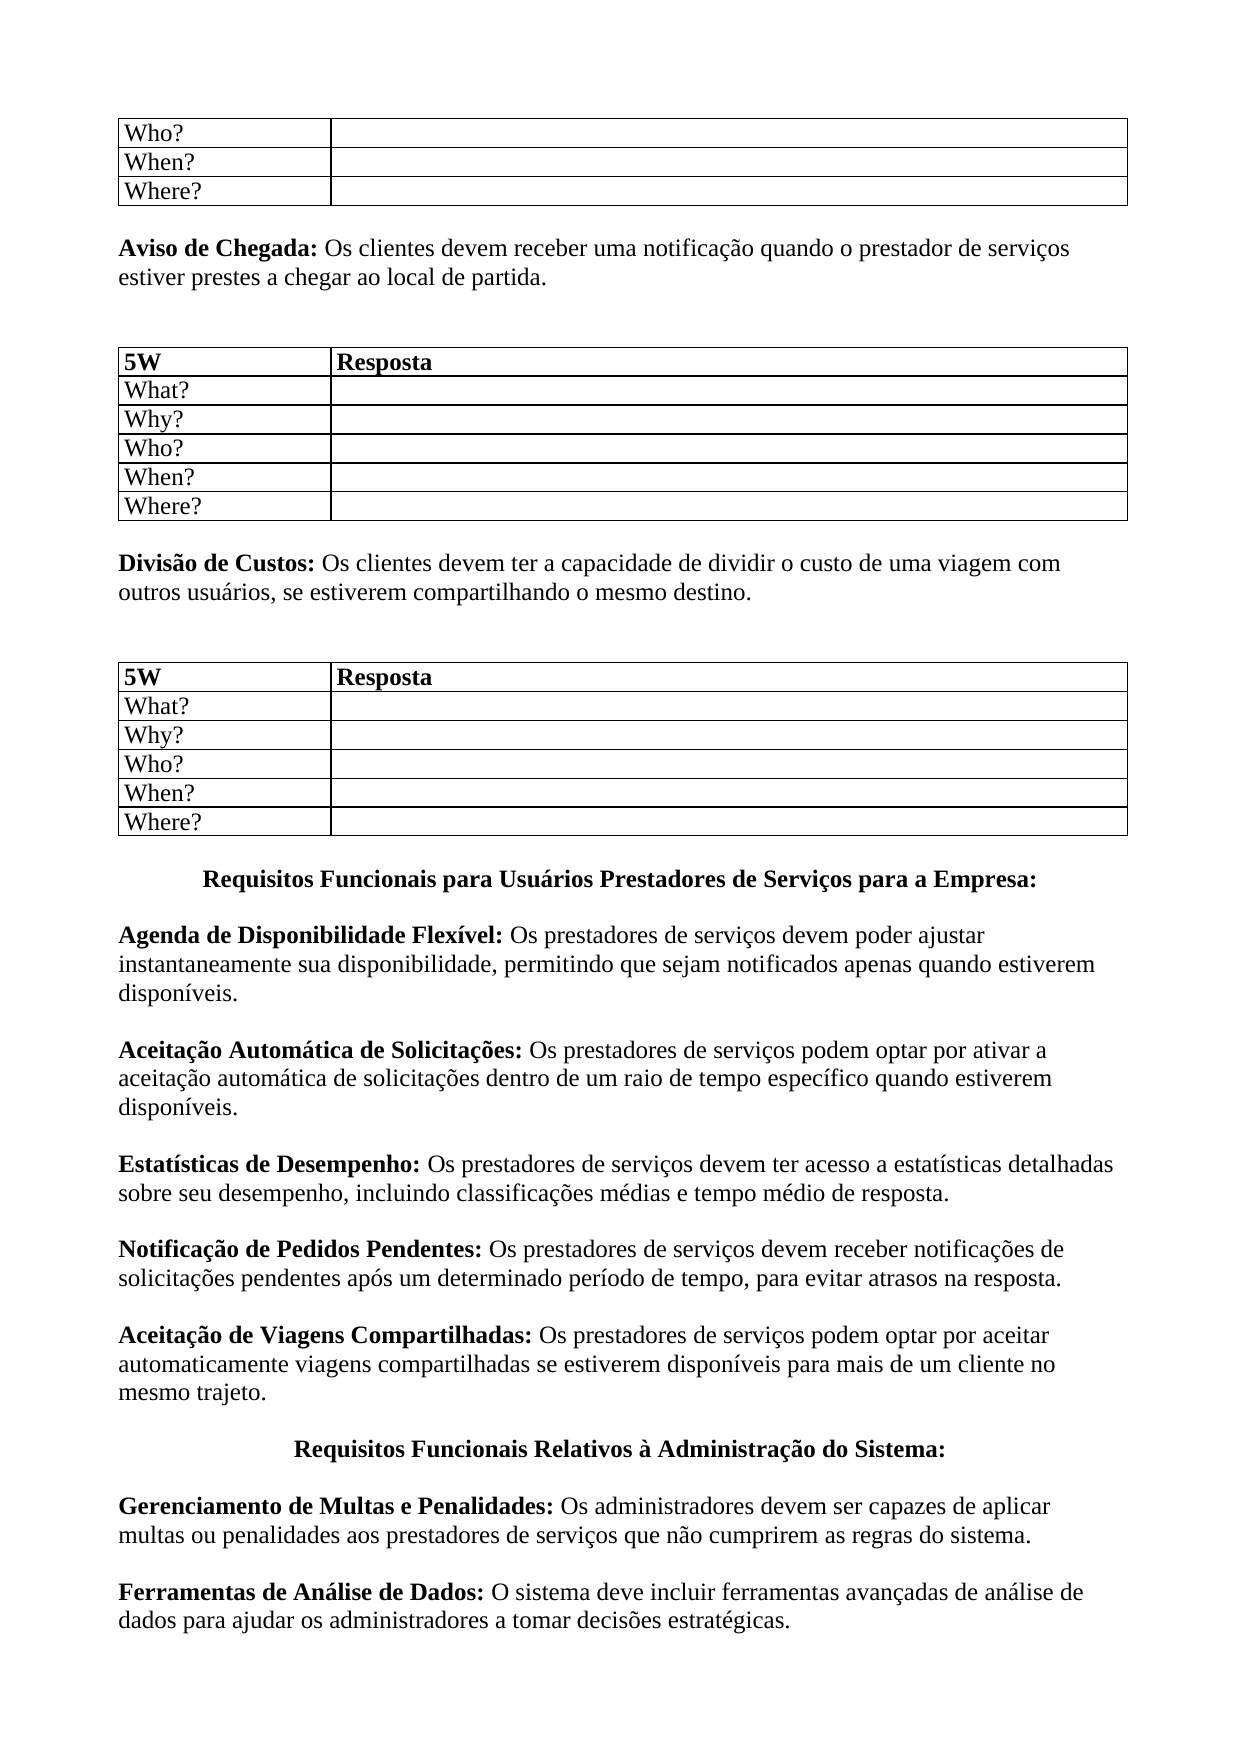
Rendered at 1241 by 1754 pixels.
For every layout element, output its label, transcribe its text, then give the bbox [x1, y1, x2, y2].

table_cell Who? [119, 750, 330, 778]
table_cell [332, 808, 1127, 835]
table_cell Who? [119, 435, 330, 462]
text Aceitação Automática de Solicitações: Os prestadores de serviços podem optar por ativar a aceitação automática de solicitações dentro de um raio de tempo específico quando estiverem disponíveis. [118, 1035, 1122, 1121]
text Aceitação de Viagens Compartilhadas: Os prestadores de serviços podem optar por aceitar automaticamente viagens compartilhadas se estiverem disponíveis para mais de um cliente no mesmo trajeto. [118, 1320, 1122, 1406]
text Divisão de Custos: Os clientes devem ter a capacidade de dividir o custo de uma viagem com outros usuários, se estiverem compartilhando o mesmo destino. [118, 548, 1122, 606]
table_cell Where? [119, 808, 330, 835]
table_cell What? [119, 377, 330, 404]
table_cell [332, 464, 1127, 491]
table_cell [332, 779, 1127, 806]
table_cell [332, 435, 1127, 462]
text Estatísticas de Desempenho: Os prestadores de serviços devem ter acesso a estatísticas detalhadas sobre seu desempenho, incluindo classificações médias e tempo médio de resposta. [118, 1149, 1122, 1206]
table_header 5W [119, 348, 330, 375]
table_cell [332, 750, 1127, 778]
table_cell [332, 492, 1127, 520]
text Ferramentas de Análise de Dados: O sistema deve incluir ferramentas avançadas de análise de dados para ajudar os administradores a tomar decisões estratégicas. [118, 1577, 1122, 1634]
table_cell Where? [119, 177, 330, 205]
table_cell [332, 721, 1127, 749]
text Requisitos Funcionais para Usuários Prestadores de Serviços para a Empresa: [118, 864, 1122, 892]
table_cell [332, 148, 1127, 176]
table_cell [332, 177, 1127, 205]
table_header Resposta [332, 348, 1127, 375]
text Notificação de Pedidos Pendentes: Os prestadores de serviços devem receber notificações de solicitações pendentes após um determinado período de tempo, para evitar atrasos na resposta. [118, 1234, 1122, 1292]
table_cell Where? [119, 492, 330, 520]
table_cell When? [119, 464, 330, 491]
table_cell [332, 377, 1127, 404]
text Agenda de Disponibilidade Flexível: Os prestadores de serviços devem poder ajustar instantaneamente sua disponibilidade, permitindo que sejam notificados apenas quando estiverem disponíveis. [118, 920, 1122, 1007]
table_cell When? [119, 779, 330, 806]
text Gerenciamento de Multas e Penalidades: Os administradores devem ser capazes de aplicar multas ou penalidades aos prestadores de serviços que não cumprirem as regras do sistema. [118, 1491, 1122, 1548]
table_cell Why? [119, 721, 330, 749]
table_cell Who? [119, 119, 330, 147]
table_cell Why? [119, 406, 330, 433]
table_cell [332, 119, 1127, 147]
table_cell [332, 692, 1127, 720]
text Aviso de Chegada: Os clientes devem receber uma notificação quando o prestador de serviços estiver prestes a chegar ao local de partida. [118, 233, 1122, 291]
table_cell [332, 406, 1127, 433]
table_cell What? [119, 692, 330, 720]
text Requisitos Funcionais Relativos à Administração do Sistema: [118, 1434, 1122, 1463]
table_header 5W [119, 663, 330, 691]
table_header Resposta [332, 663, 1127, 691]
table_cell When? [119, 148, 330, 176]
